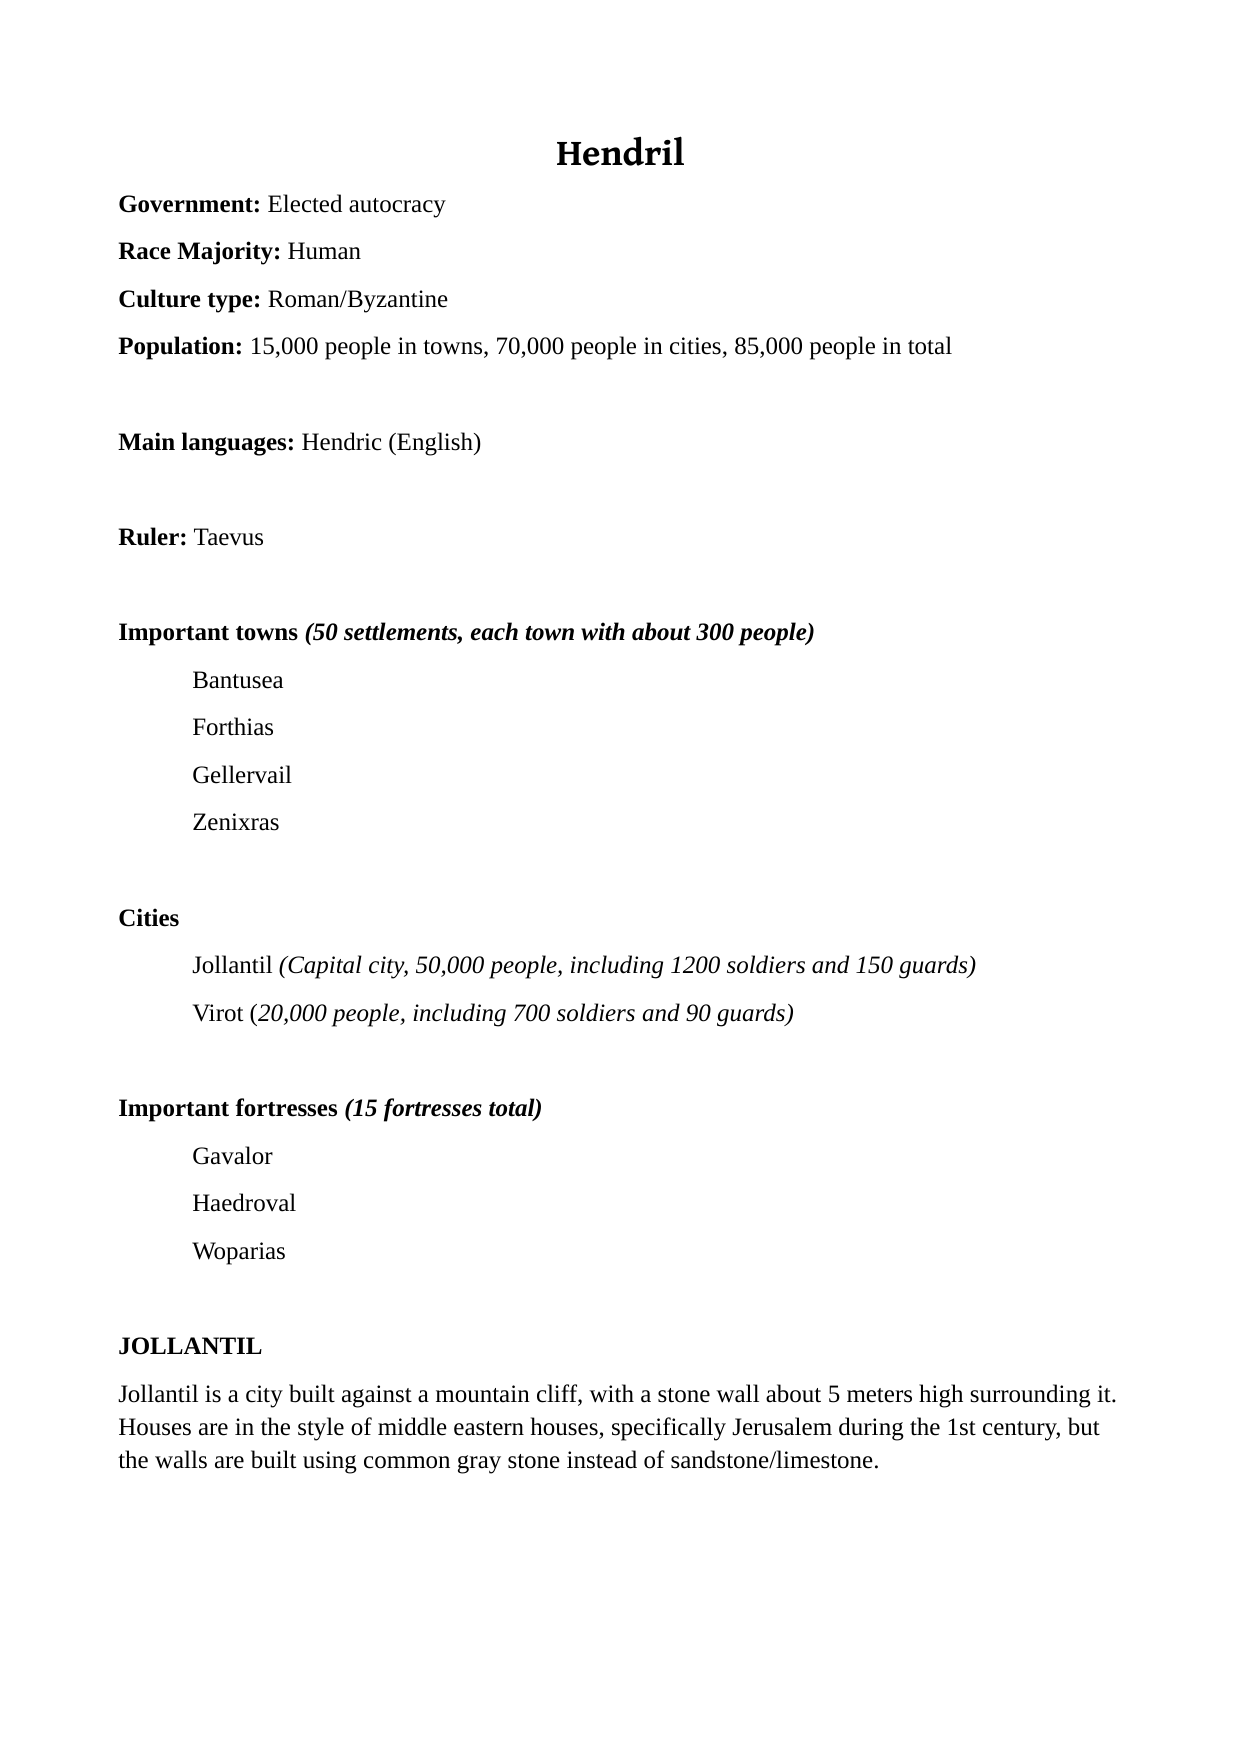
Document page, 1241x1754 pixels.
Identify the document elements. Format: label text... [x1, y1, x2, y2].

text Ruler: Taevus [118, 522, 1122, 551]
text Haedroval [118, 1188, 1122, 1217]
text Bantusea [118, 665, 1122, 693]
text JOLLANTIL [118, 1331, 1122, 1360]
text Gellervail [118, 760, 1122, 789]
text Forthias [118, 712, 1122, 741]
text Jollantil (Capital city, 50,000 people, including 1200 soldiers and 150 guards) [118, 950, 1122, 979]
text Cities [118, 903, 1122, 931]
subtitle Hendril [118, 133, 1122, 176]
text Race Majority: Human [118, 236, 1122, 265]
text Woparias [118, 1236, 1122, 1265]
text Zenixras [118, 807, 1122, 836]
text Culture type: Roman/Byzantine [118, 284, 1122, 313]
text Jollantil is a city built against a mountain cliff, with a stone wall about 5 meters high surrounding it. Houses are in the style of middle eastern houses, specifically Jerusalem during the 1st century, but the walls are built using common gray stone instead of sandstone/limestone. [118, 1379, 1122, 1473]
text Main languages: Hendric (English) [118, 427, 1122, 455]
text Important fortresses (15 fortresses total) [118, 1093, 1122, 1122]
text Gavalor [118, 1141, 1122, 1169]
text Government: Elected autocracy [118, 189, 1122, 217]
text Population: 15,000 people in towns, 70,000 people in cities, 85,000 people in total [118, 331, 1122, 360]
text Important towns (50 settlements, each town with about 300 people) [118, 617, 1122, 646]
text Virot (20,000 people, including 700 soldiers and 90 guards) [118, 998, 1122, 1027]
